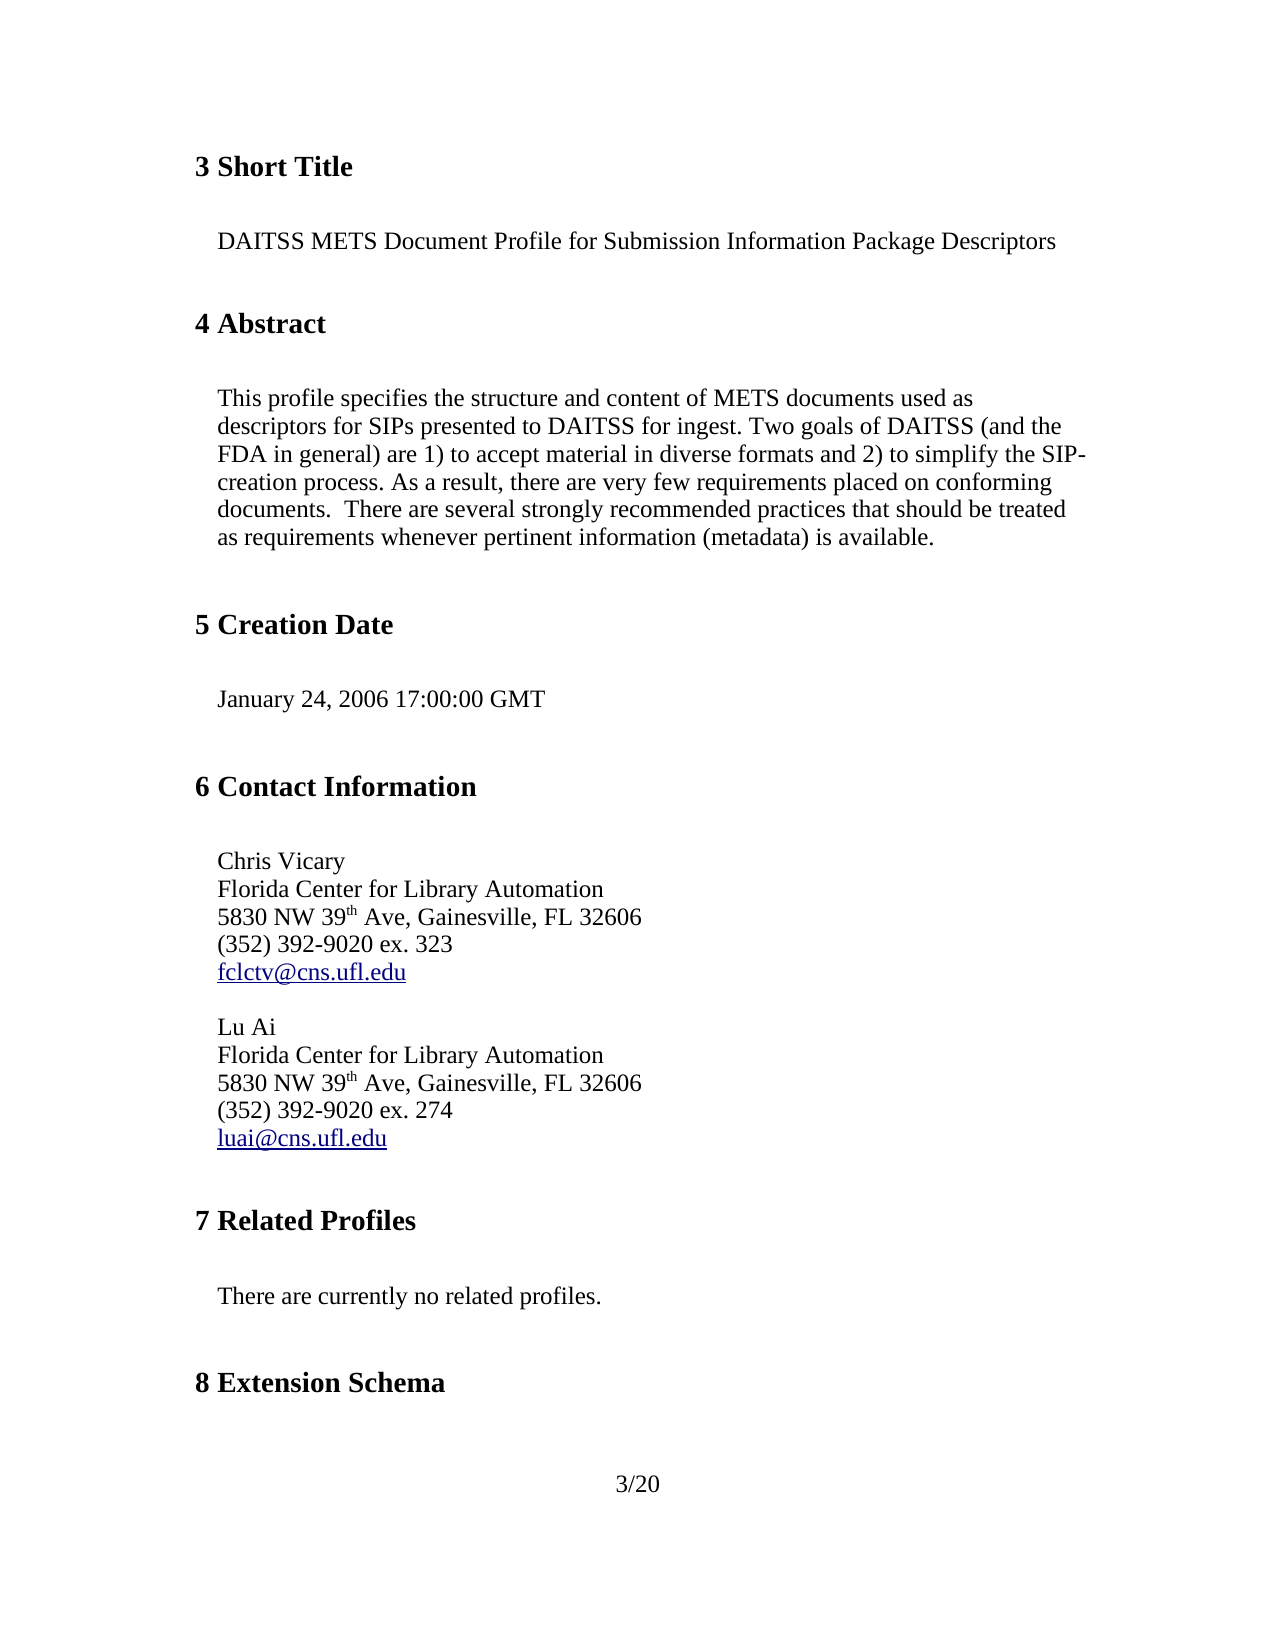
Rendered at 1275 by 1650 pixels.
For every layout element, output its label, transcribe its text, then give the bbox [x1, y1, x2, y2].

list DAITSS METS Document Profile for Submission Information Package Descriptors [187, 227, 1087, 255]
list 5830 NW 39th Ave, Gainesville, FL 32606 [187, 1069, 1087, 1097]
list Florida Center for Library Automation [187, 1041, 1087, 1069]
subtitle Creation Date [187, 608, 1087, 640]
subtitle Abstract [187, 307, 1087, 340]
subtitle Contact Information [187, 770, 1087, 802]
subtitle Extension Schema [187, 1367, 1087, 1399]
list luai@cns.ufl.edu [187, 1124, 1087, 1152]
list fclctv@cns.ufl.edu [187, 958, 1087, 986]
list 5830 NW 39th Ave, Gainesville, FL 32606 [187, 903, 1087, 930]
list There are currently no related profiles. [187, 1282, 1087, 1309]
list Florida Center for Library Automation [187, 875, 1087, 903]
list (352) 392-9020 ex. 323 [187, 930, 1087, 958]
subtitle Related Profiles [187, 1205, 1087, 1237]
list January 24, 2006 17:00:00 GMT [187, 685, 1087, 713]
list (352) 392-9020 ex. 274 [187, 1097, 1087, 1124]
list Chris Vicary [187, 847, 1087, 875]
subtitle Short Title [187, 150, 1087, 182]
list This profile specifies the structure and content of METS documents used as descriptors for SIPs presented to DAITSS for ingest. Two goals of DAITSS (and the FDA in general) are 1) to accept material in diverse formats and 2) to simplify the SIP-creation process. As a result, there are very few requirements placed on conforming documents. There are several strongly recommended practices that should be treated as requirements whenever pertinent information (metadata) is available. [187, 384, 1087, 551]
list Lu Ai [187, 1013, 1087, 1041]
